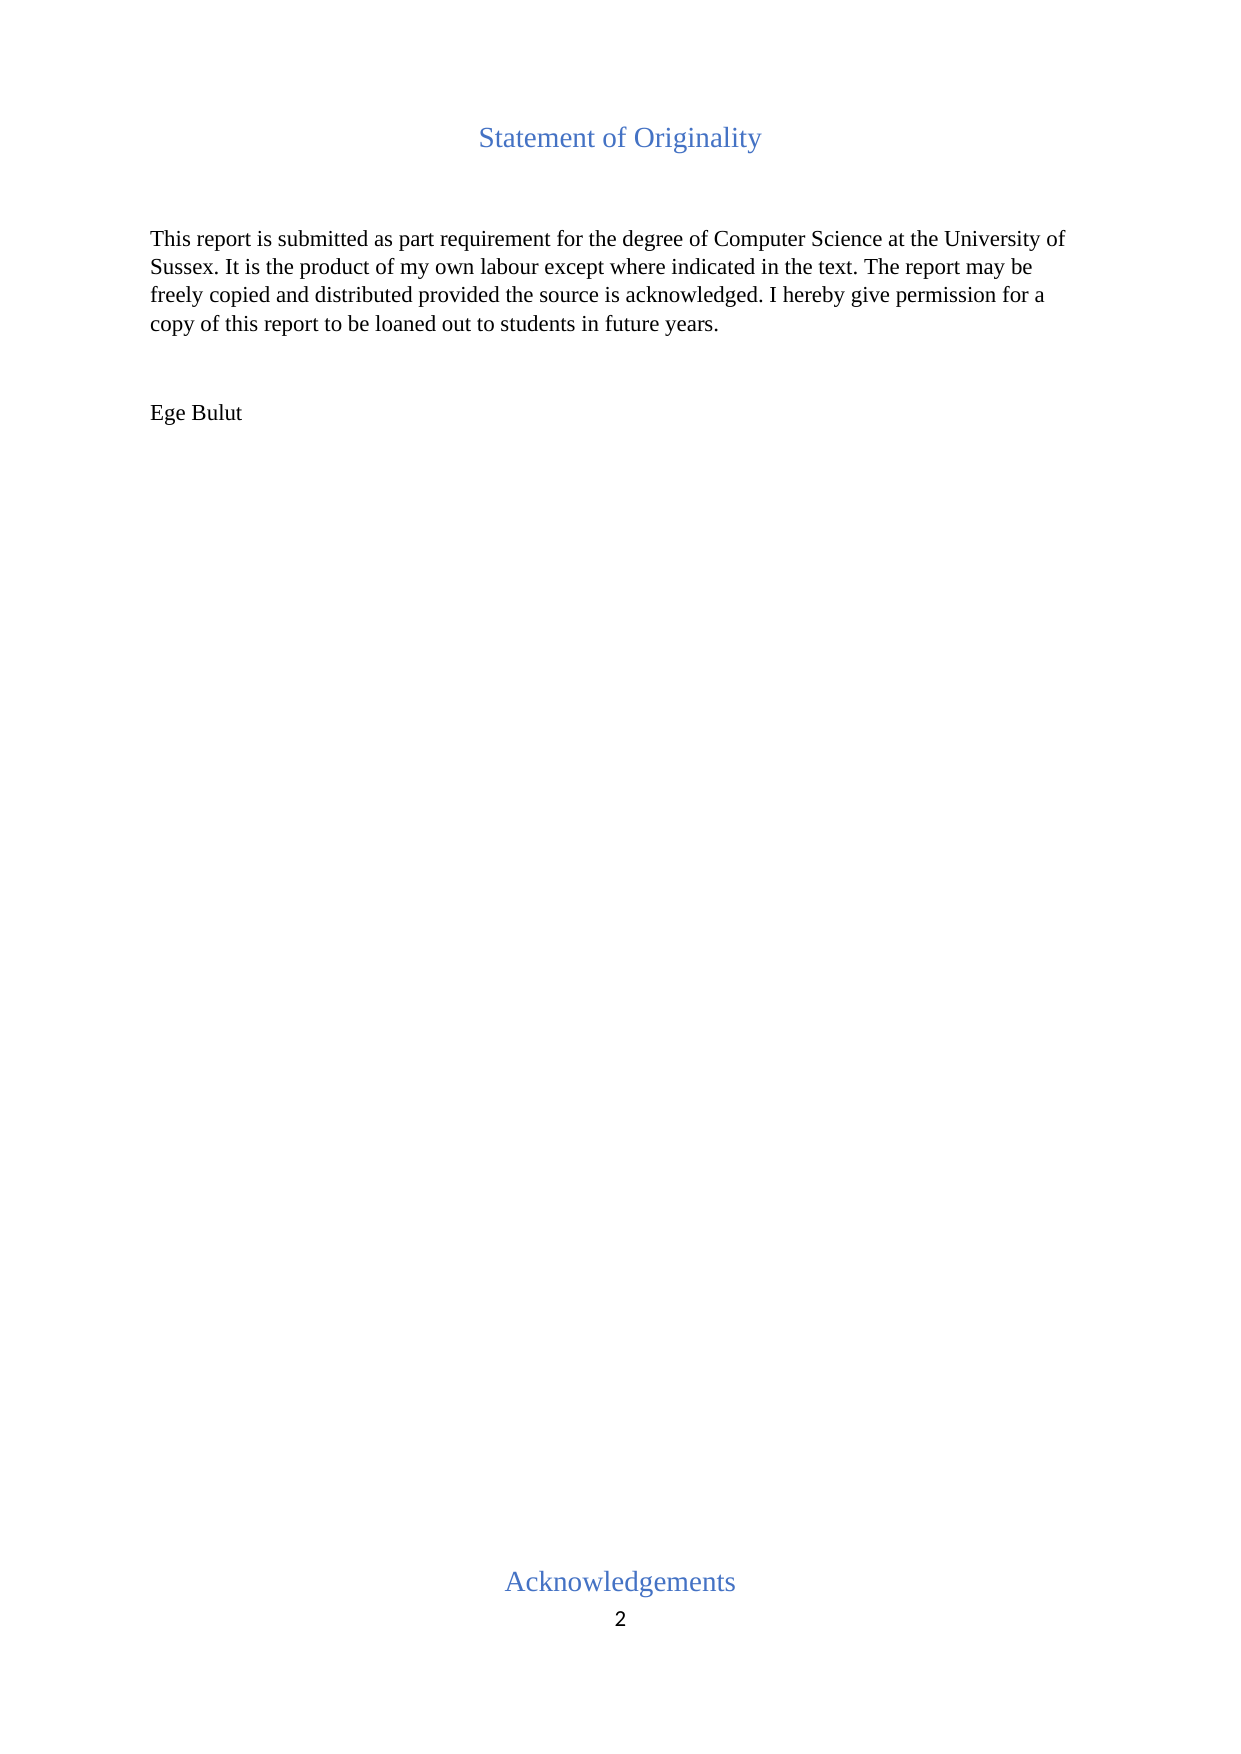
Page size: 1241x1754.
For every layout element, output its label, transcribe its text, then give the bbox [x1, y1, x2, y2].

text This report is submitted as part requirement for the degree of Computer Science at the University of Sussex. It is the product of my own labour except where indicated in the text. The report may be freely copied and distributed provided the source is acknowledged. I hereby give permission for a copy of this report to be loaned out to students in future years. [150, 225, 1090, 336]
text Statement of Originality [150, 120, 1090, 154]
text Ege Bulut [150, 399, 1090, 426]
text Acknowledgements [150, 1564, 1090, 1597]
